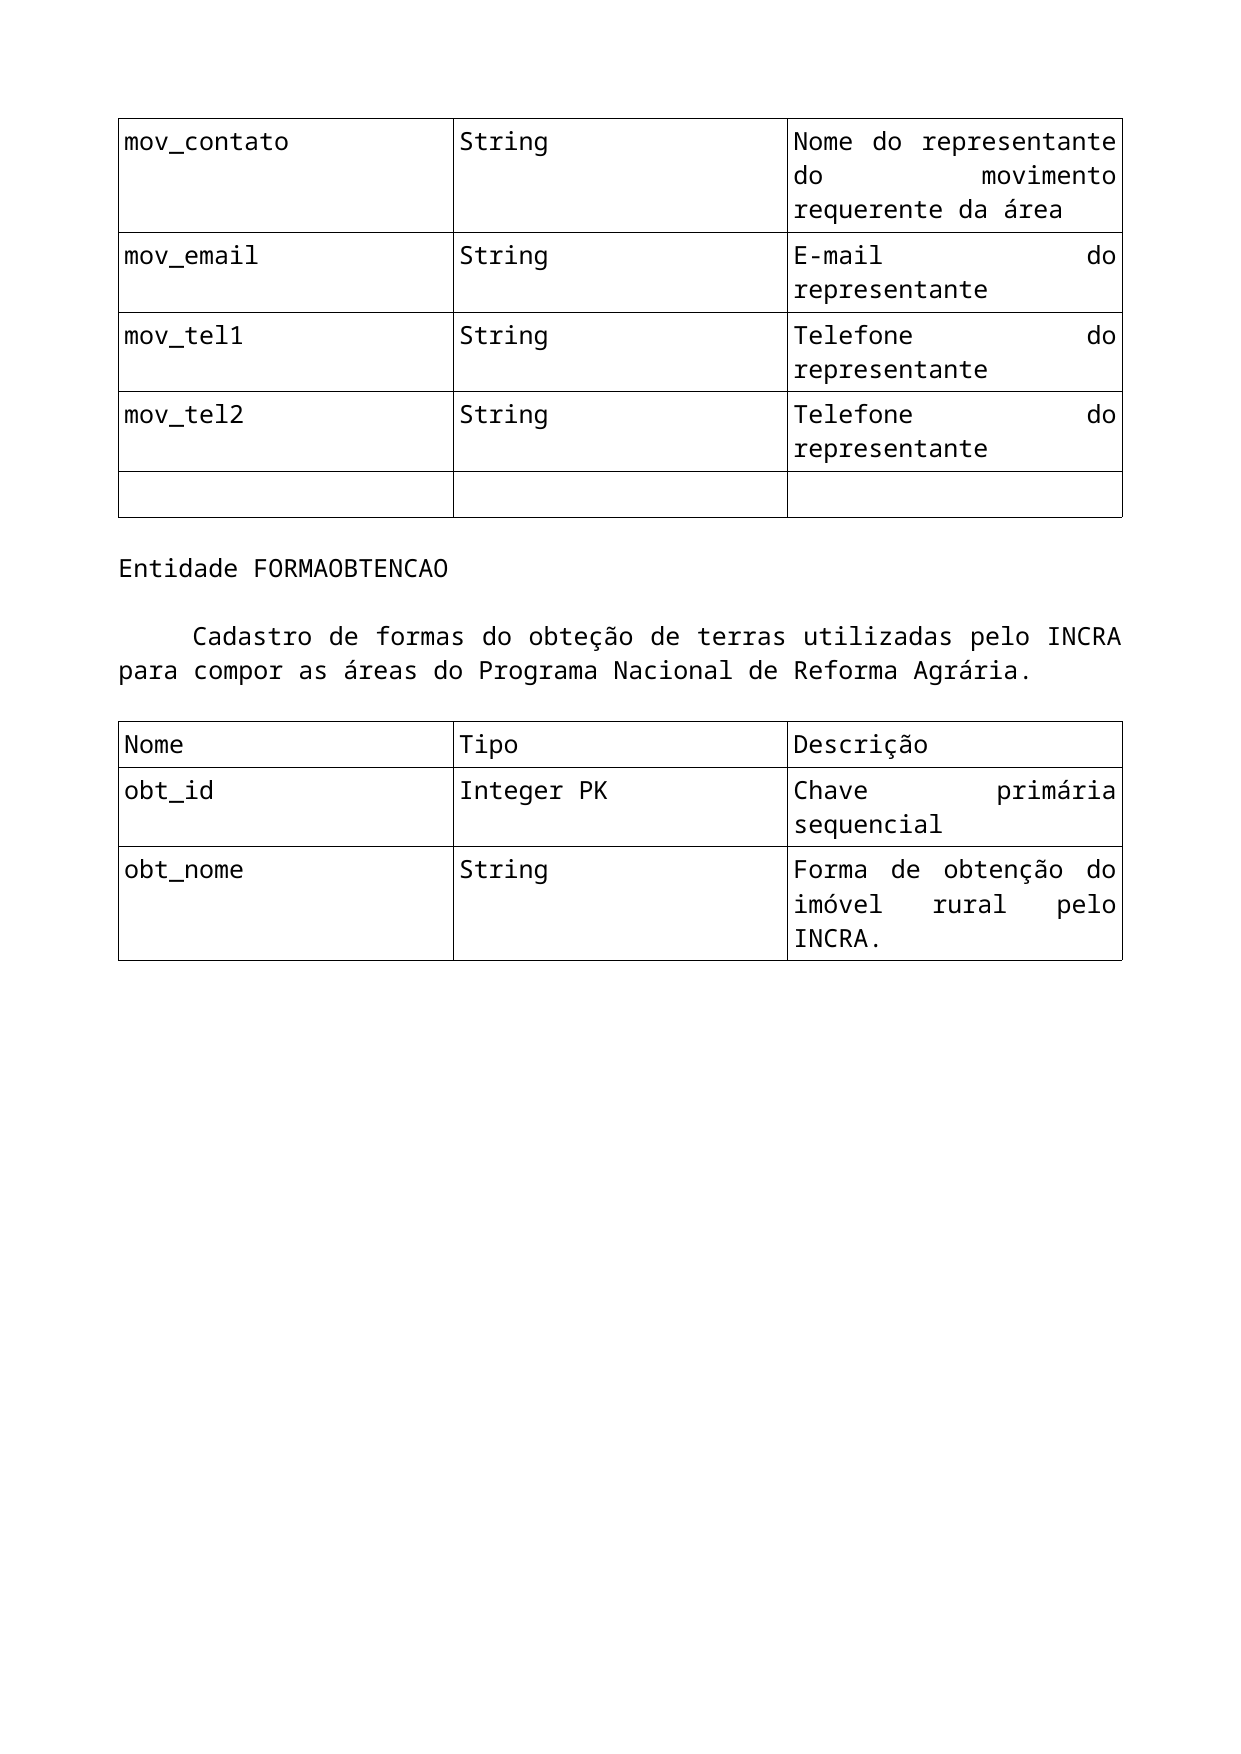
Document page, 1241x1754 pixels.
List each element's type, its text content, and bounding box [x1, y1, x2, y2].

table_cell mov_contato [119, 119, 453, 232]
table_cell Integer PK [454, 768, 787, 846]
text Entidade FORMAOBTENCAO [118, 551, 1122, 585]
table_cell [788, 472, 1122, 517]
table_cell Forma de obtenção do imóvel rural pelo INCRA. [788, 847, 1122, 960]
table_header Nome [119, 722, 453, 767]
table_cell obt_nome [119, 847, 453, 960]
table_cell Nome do representante do movimento requerente da área [788, 119, 1122, 232]
table_cell mov_email [119, 233, 453, 312]
table_cell Telefone do representante [788, 392, 1122, 471]
table_cell String [454, 119, 787, 232]
table_header Tipo [454, 722, 787, 767]
table_cell obt_id [119, 768, 453, 846]
table_cell E-mail do representante [788, 233, 1122, 312]
table_header Descrição [788, 722, 1122, 767]
table_cell String [454, 847, 787, 960]
table_cell String [454, 392, 787, 471]
table_cell mov_tel2 [119, 392, 453, 471]
table_cell String [454, 233, 787, 312]
table_cell [119, 472, 453, 517]
table_cell Chave primária sequencial [788, 768, 1122, 846]
table_cell mov_tel1 [119, 313, 453, 391]
table_cell String [454, 313, 787, 391]
table_cell [454, 472, 787, 517]
text Cadastro de formas do obteção de terras utilizadas pelo INCRA para compor as áreas do Programa Nacional de Reforma Agrária. [118, 619, 1122, 687]
table_cell Telefone do representante [788, 313, 1122, 391]
